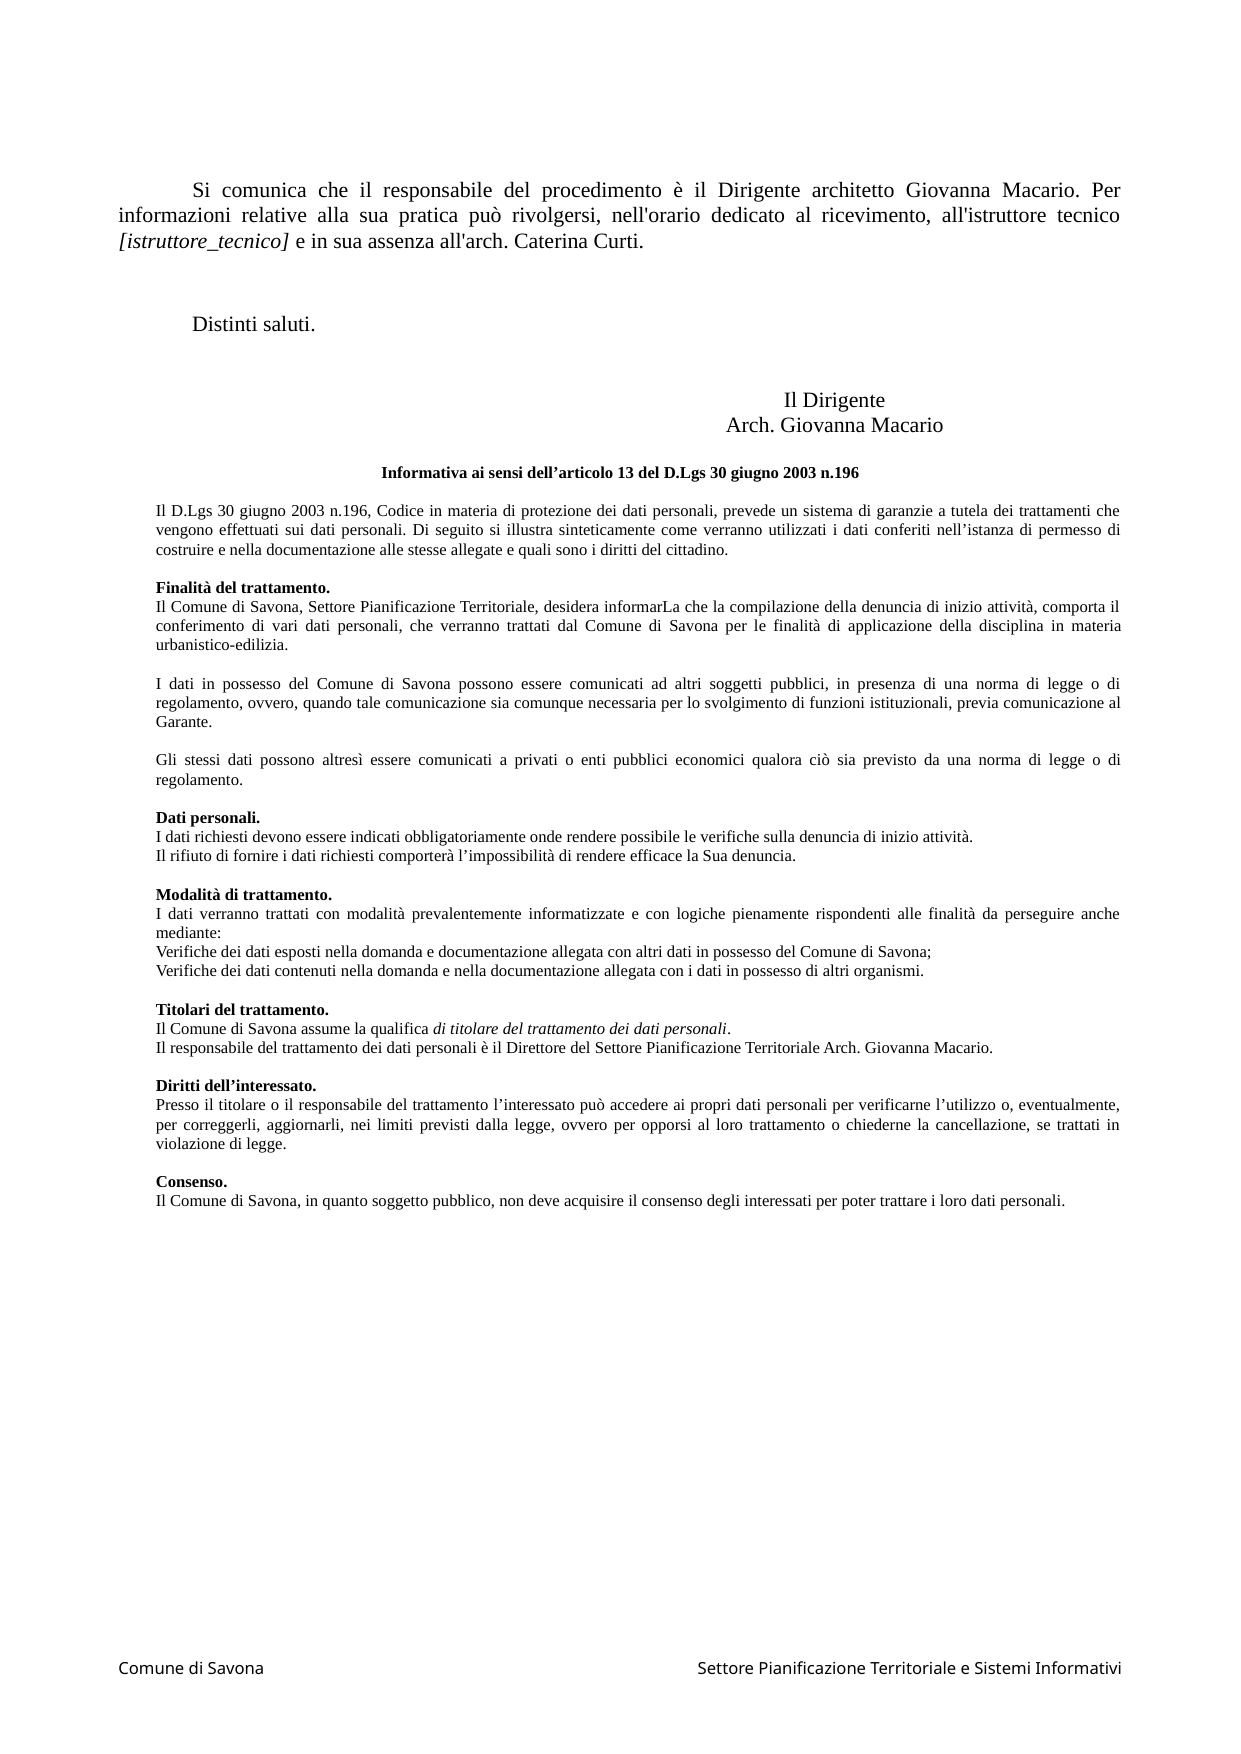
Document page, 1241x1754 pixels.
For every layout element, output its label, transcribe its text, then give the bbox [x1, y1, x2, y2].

text Il D.Lgs 30 giugno 2003 n.196, Codice in materia di protezione dei dati personali, prevede un sistema di garanzie a tutela dei trattamenti che vengono effettuati sui dati personali. Di seguito si illustra sinteticamente come verranno utilizzati i dati conferiti nell’istanza di permesso di costruire e nella documentazione alle stesse allegate e quali sono i diritti del cittadino. [156, 501, 1122, 558]
text Diritti dell’interessato. [156, 1076, 1122, 1095]
table_header [502, 362, 1129, 387]
text Il responsabile del trattamento dei dati personali è il Direttore del Settore Pianificazione Territoriale Arch. Giovanna Macario. [156, 1038, 1122, 1057]
table_cell Il Dirigente Arch. Giovanna Macario [502, 387, 1129, 437]
text Dati personali. [156, 808, 1122, 827]
text Titolari del trattamento. [156, 999, 1122, 1018]
table_header [111, 362, 502, 387]
text Verifiche dei dati esposti nella domanda e documentazione allegata con altri dati in possesso del Comune di Savona; [156, 942, 1122, 961]
text Il Comune di Savona, Settore Pianificazione Territoriale, desidera informarLa che la compilazione della denuncia di inizio attività, comporta il conferimento di vari dati personali, che verranno trattati dal Comune di Savona per le finalità di applicazione della disciplina in materia urbanistico-edilizia. [156, 597, 1122, 654]
subtitle Informativa ai sensi dell’articolo 13 del D.Lgs 30 giugno 2003 n.196 [118, 463, 1122, 482]
text Si comunica che il responsabile del procedimento è il Dirigente architetto Giovanna Macario. Per informazioni relative alla sua pratica può rivolgersi, nell'orario dedicato al ricevimento, all'istruttore tecnico [istruttore_tecnico] e in sua assenza all'arch. Caterina Curti. [118, 177, 1122, 253]
text Gli stessi dati possono altresì essere comunicati a privati o enti pubblici economici qualora ciò sia previsto da una norma di legge o di regolamento. [156, 750, 1122, 788]
text Finalità del trattamento. [118, 578, 1122, 597]
text Il Comune di Savona, in quanto soggetto pubblico, non deve acquisire il consenso degli interessati per poter trattare i loro dati personali. [156, 1191, 1122, 1210]
text Verifiche dei dati contenuti nella domanda e nella documentazione allegata con i dati in possesso di altri organismi. [156, 961, 1122, 980]
text Modalità di trattamento. [156, 884, 1122, 903]
table_cell [111, 387, 502, 437]
text Il Comune di Savona assume la qualifica di titolare del trattamento dei dati personali. [156, 1018, 1122, 1038]
text Il rifiuto di fornire i dati richiesti comporterà l’impossibilità di rendere efficace la Sua denuncia. [156, 846, 1122, 865]
text I dati richiesti devono essere indicati obbligatoriamente onde rendere possibile le verifiche sulla denuncia di inizio attività. [156, 827, 1122, 846]
text I dati verranno trattati con modalità prevalentemente informatizzate e con logiche pienamente rispondenti alle finalità da perseguire anche mediante: [156, 903, 1122, 942]
text Consenso. [156, 1172, 1122, 1191]
text I dati in possesso del Comune di Savona possono essere comunicati ad altri soggetti pubblici, in presenza di una norma di legge o di regolamento, ovvero, quando tale comunicazione sia comunque necessaria per lo svolgimento di funzioni istituzionali, previa comunicazione al Garante. [156, 673, 1122, 731]
text Presso il titolare o il responsabile del trattamento l’interessato può accedere ai propri dati personali per verificarne l’utilizzo o, eventualmente, per correggerli, aggiornarli, nei limiti previsti dalla legge, ovvero per opporsi al loro trattamento o chiederne la cancellazione, se trattati in violazione di legge. [156, 1095, 1122, 1153]
text Distinti saluti. [156, 311, 1122, 337]
